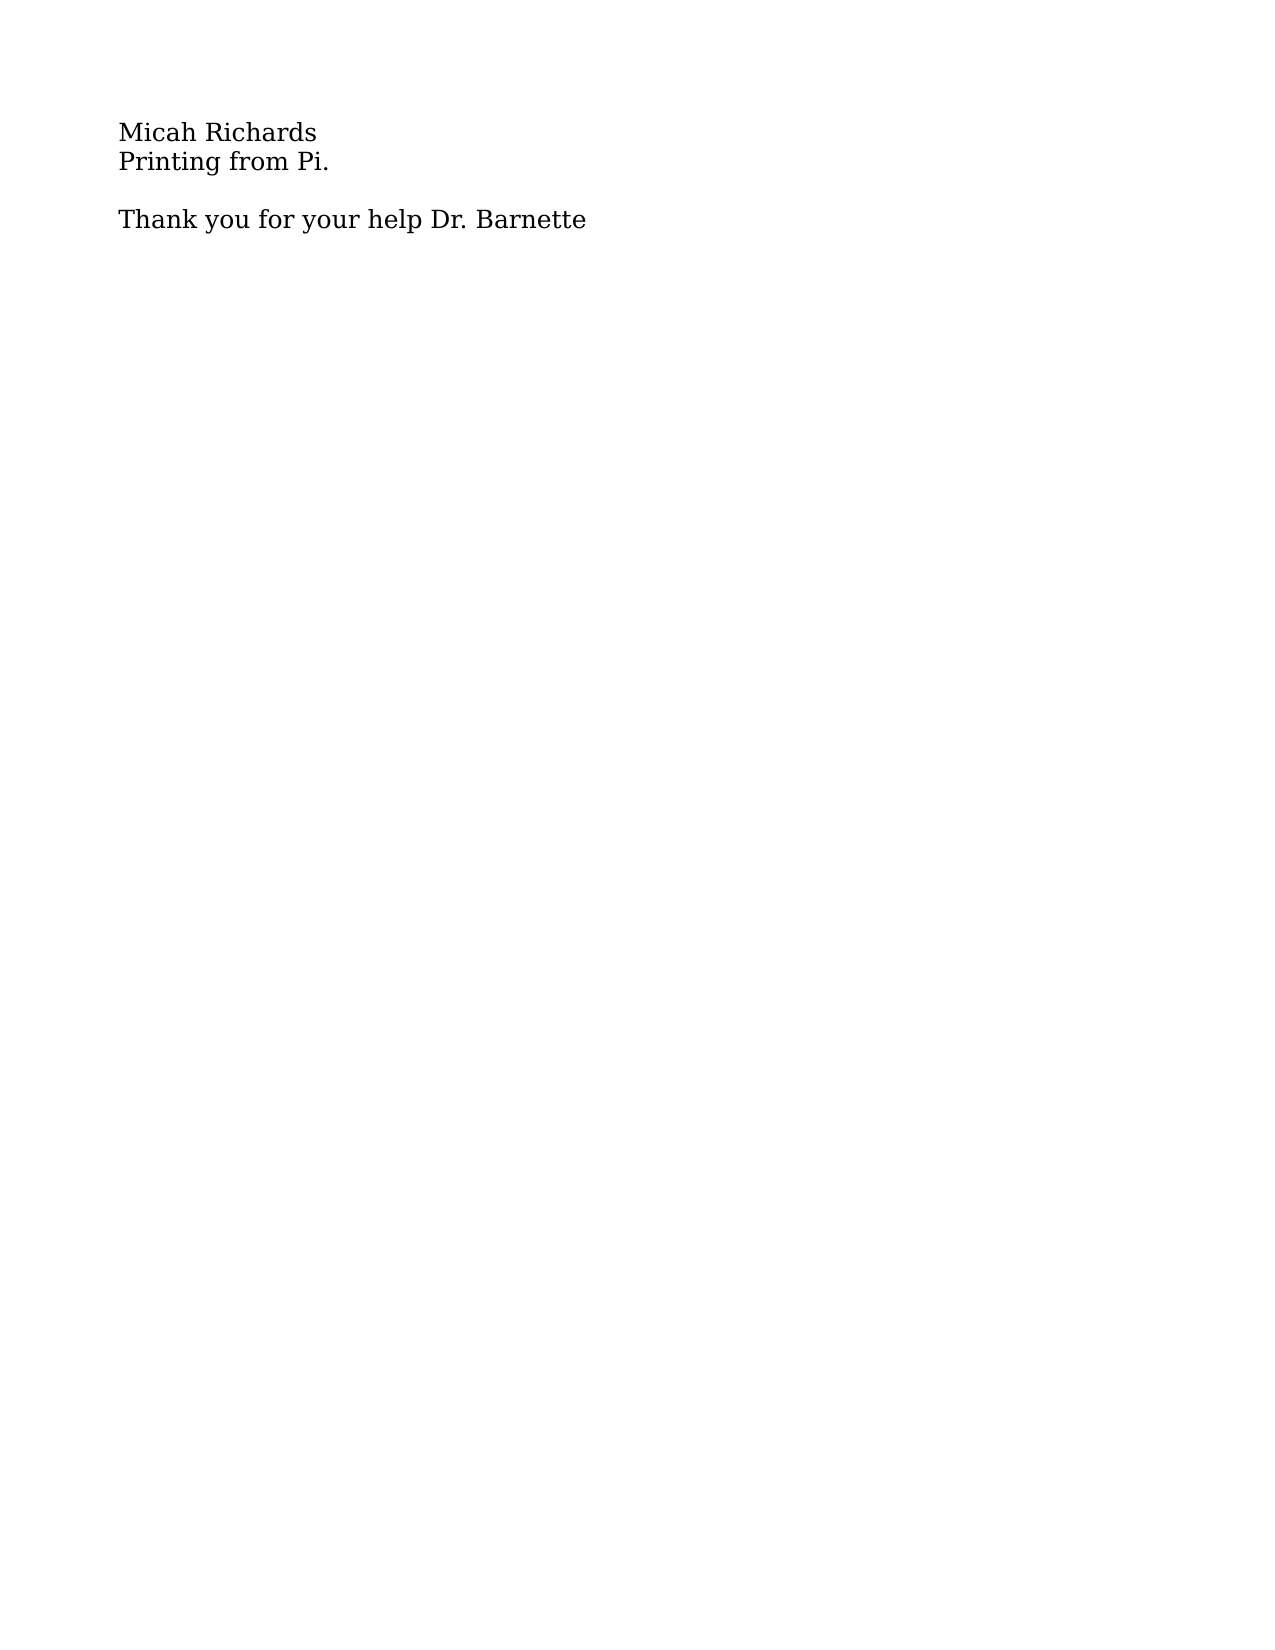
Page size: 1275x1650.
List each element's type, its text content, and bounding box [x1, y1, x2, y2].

text Micah Richards [118, 118, 1157, 147]
text Thank you for your help Dr. Barnette [118, 206, 1157, 235]
text Printing from Pi. [118, 147, 1157, 176]
